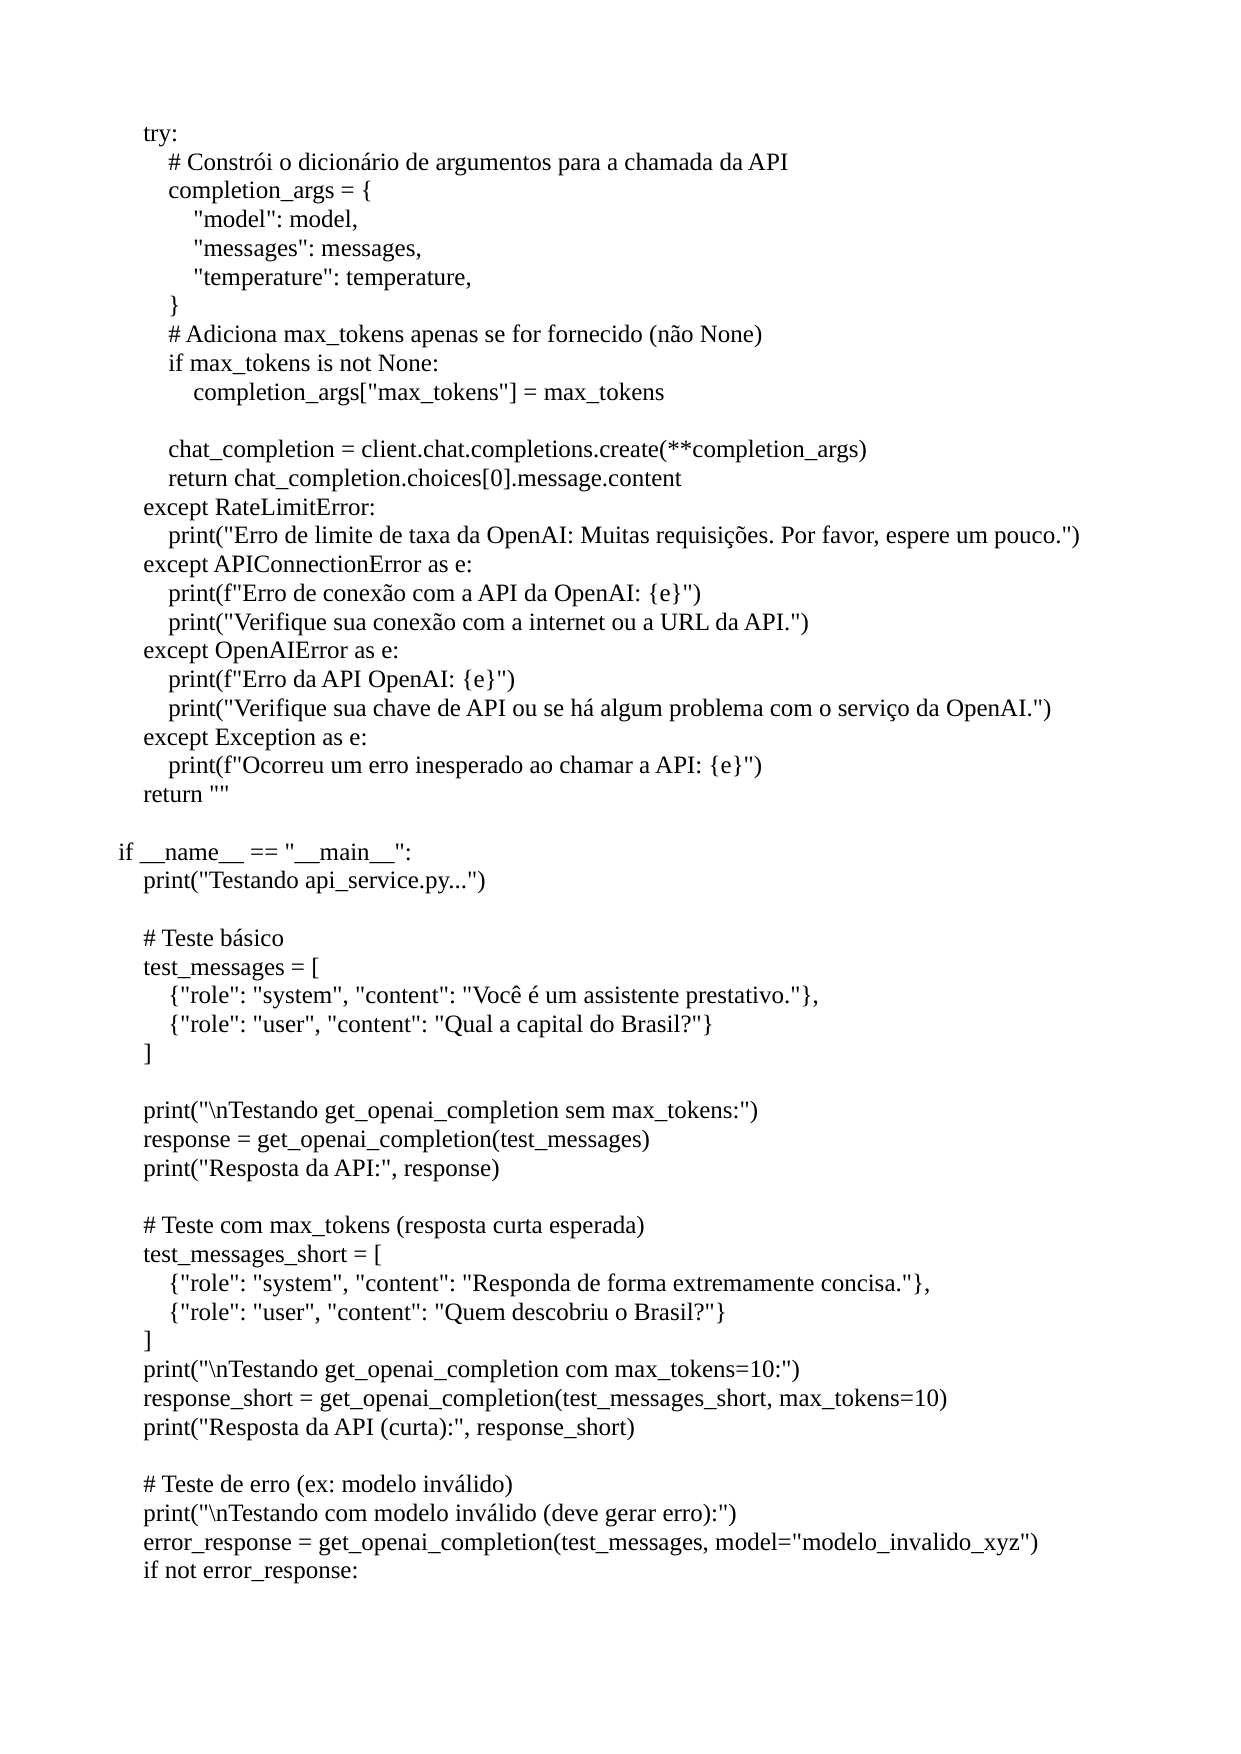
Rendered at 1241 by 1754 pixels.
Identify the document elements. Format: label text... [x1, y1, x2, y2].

text print("\nTestando get_openai_completion sem max_tokens:") [118, 1096, 1122, 1124]
text try: [118, 118, 1122, 147]
text print("Testando api_service.py...") [118, 866, 1122, 894]
text print("Verifique sua chave de API ou se há algum problema com o serviço da OpenAI.") [118, 693, 1122, 722]
text if not error_response: [118, 1556, 1122, 1584]
text return chat_completion.choices[0].message.content [118, 463, 1122, 492]
text # Teste de erro (ex: modelo inválido) [118, 1469, 1122, 1498]
text print(f"Erro de conexão com a API da OpenAI: {e}") [118, 578, 1122, 607]
text {"role": "user", "content": "Quem descobriu o Brasil?"} [118, 1297, 1122, 1326]
text } [118, 291, 1122, 319]
text print("\nTestando get_openai_completion com max_tokens=10:") [118, 1354, 1122, 1383]
text # Adiciona max_tokens apenas se for fornecido (não None) [118, 319, 1122, 348]
text # Teste básico [118, 923, 1122, 952]
text print("Erro de limite de taxa da OpenAI: Muitas requisições. Por favor, espere um pouco.") [118, 521, 1122, 549]
text return "" [118, 779, 1122, 808]
text print("Resposta da API (curta):", response_short) [118, 1412, 1122, 1441]
text completion_args["max_tokens"] = max_tokens [118, 377, 1122, 406]
text if __name__ == "__main__": [118, 837, 1122, 866]
text response = get_openai_completion(test_messages) [118, 1124, 1122, 1153]
text {"role": "system", "content": "Responda de forma extremamente concisa."}, [118, 1268, 1122, 1297]
text print(f"Erro da API OpenAI: {e}") [118, 664, 1122, 693]
text error_response = get_openai_completion(test_messages, model="modelo_invalido_xyz") [118, 1527, 1122, 1556]
text print(f"Ocorreu um erro inesperado ao chamar a API: {e}") [118, 751, 1122, 779]
text completion_args = { [118, 176, 1122, 204]
text # Constrói o dicionário de argumentos para a chamada da API [118, 147, 1122, 176]
text "model": model, [118, 204, 1122, 233]
text except RateLimitError: [118, 492, 1122, 521]
text {"role": "user", "content": "Qual a capital do Brasil?"} [118, 1009, 1122, 1038]
text except Exception as e: [118, 722, 1122, 751]
text chat_completion = client.chat.completions.create(**completion_args) [118, 434, 1122, 463]
text ] [118, 1326, 1122, 1354]
text # Teste com max_tokens (resposta curta esperada) [118, 1211, 1122, 1239]
text print("Verifique sua conexão com a internet ou a URL da API.") [118, 607, 1122, 636]
text except OpenAIError as e: [118, 636, 1122, 664]
text response_short = get_openai_completion(test_messages_short, max_tokens=10) [118, 1383, 1122, 1412]
text except APIConnectionError as e: [118, 549, 1122, 578]
text ] [118, 1038, 1122, 1067]
text "temperature": temperature, [118, 262, 1122, 291]
text print("\nTestando com modelo inválido (deve gerar erro):") [118, 1498, 1122, 1527]
text test_messages = [ [118, 952, 1122, 981]
text print("Resposta da API:", response) [118, 1153, 1122, 1182]
text "messages": messages, [118, 233, 1122, 262]
text {"role": "system", "content": "Você é um assistente prestativo."}, [118, 981, 1122, 1009]
text if max_tokens is not None: [118, 348, 1122, 377]
text test_messages_short = [ [118, 1239, 1122, 1268]
